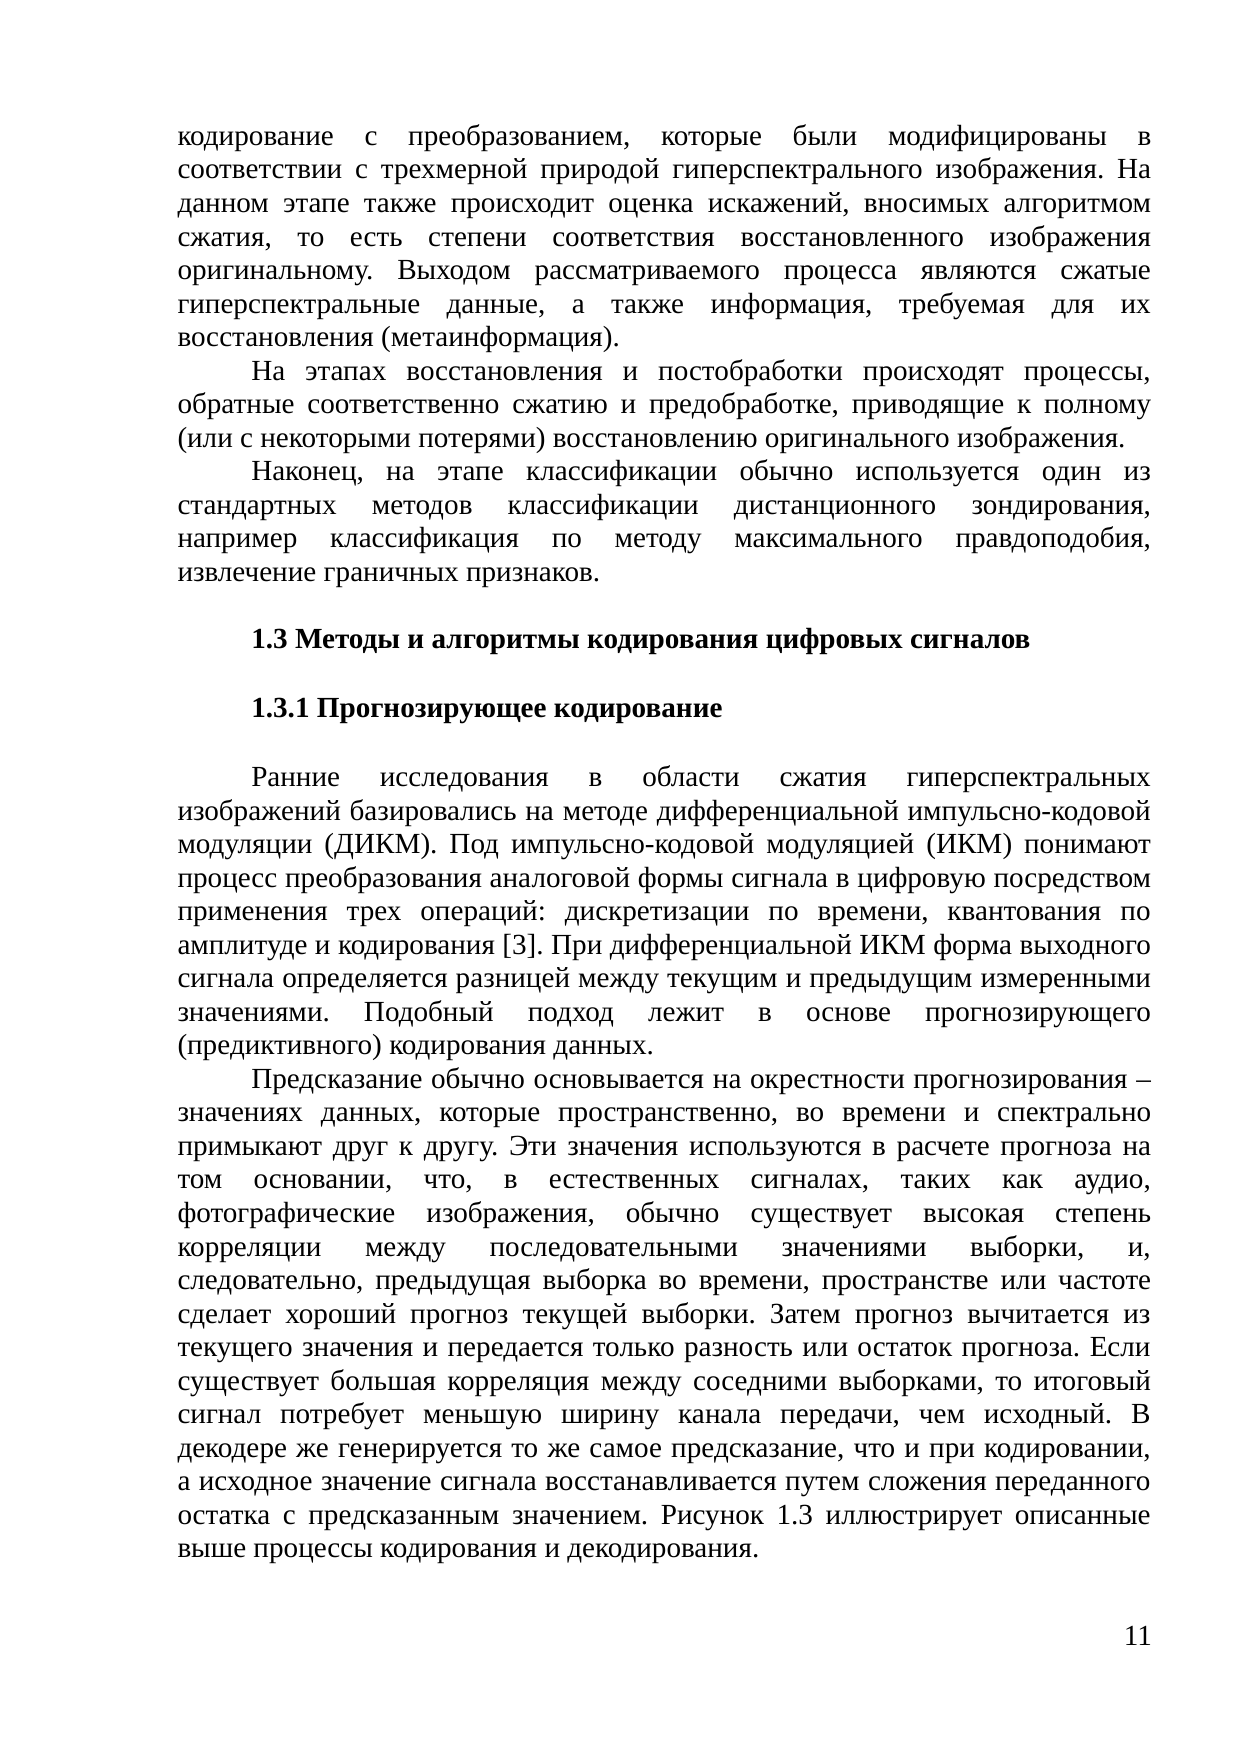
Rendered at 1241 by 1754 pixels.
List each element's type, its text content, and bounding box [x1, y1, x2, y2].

text Наконец, на этапе классификации обычно используется один из стандартных методов классификации дистанционного зондирования, например классификация по методу максимального правдоподобия, извлечение граничных признаков. [177, 453, 1152, 588]
text На этапах восстановления и постобработки происходят процессы, обратные соответственно сжатию и предобработке, приводящие к полному (или с некоторыми потерями) восстановлению оригинального изображения. [177, 353, 1152, 453]
text Ранние исследования в области сжатия гиперспектральных изображений базировались на методе дифференциальной импульсно-кодовой модуляции (ДИКМ). Под импульсно-кодовой модуляцией (ИКМ) понимают процесс преобразования аналоговой формы сигнала в цифровую посредством применения трех операций: дискретизации по времени, квантования по амплитуде и кодирования [3]. При дифференциальной ИКМ форма выходного сигнала определяется разницей между текущим и предыдущим измеренными значениями. Подобный подход лежит в основе прогнозирующего (предиктивного) кодирования данных. [177, 759, 1152, 1061]
text кодирование с преобразованием, которые были модифицированы в соответствии с трехмерной природой гиперспектрального изображения. На данном этапе также происходит оценка искажений, вносимых алгоритмом сжатия, то есть степени соответствия восстановленного изображения оригинальному. Выходом рассматриваемого процесса являются сжатые гиперспектральные данные, а также информация, требуемая для их восстановления (метаинформация). [177, 118, 1152, 353]
subtitle 1.3.1 Прогнозирующее кодирование [251, 690, 1152, 724]
text Предсказание обычно основывается на окрестности прогнозирования – значениях данных, которые пространственно, во времени и спектрально примыкают друг к другу. Эти значения используются в расчете прогноза на том основании, что, в естественных сигналах, таких как аудио, фотографические изображения, обычно существует высокая степень корреляции между последовательными значениями выборки, и, следовательно, предыдущая выборка во времени, пространстве или частоте сделает хороший прогноз текущей выборки. Затем прогноз вычитается из текущего значения и передается только разность или остаток прогноза. Если существует большая корреляция между соседними выборками, то итоговый сигнал потребует меньшую ширину канала передачи, чем исходный. В декодере же генерируется то же самое предсказание, что и при кодировании, а исходное значение сигнала восстанавливается путем сложения переданного остатка с предсказанным значением. Рисунок 1.3 иллюстрирует описанные выше процессы кодирования и декодирования. [177, 1061, 1152, 1564]
subtitle 1.3 Методы и алгоритмы кодирования цифровых сигналов [251, 621, 1152, 655]
